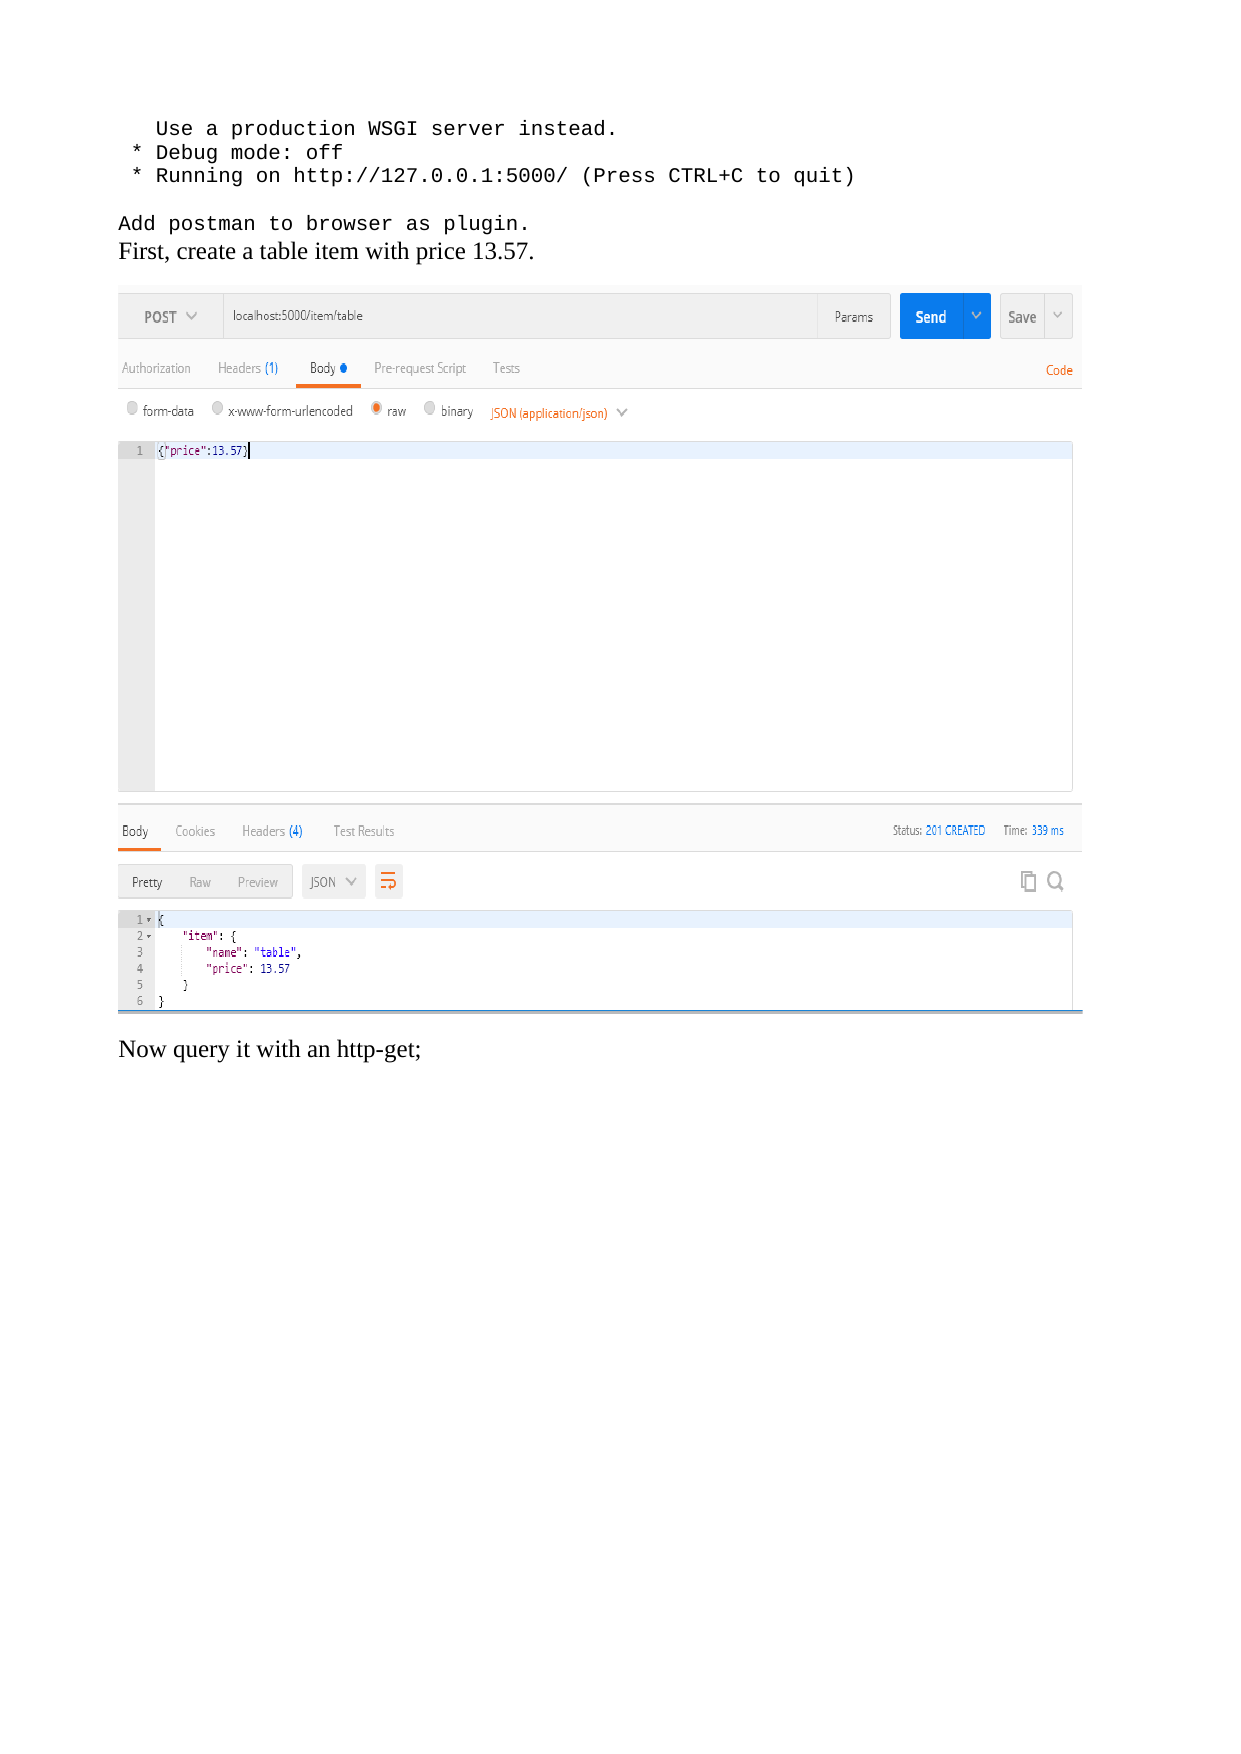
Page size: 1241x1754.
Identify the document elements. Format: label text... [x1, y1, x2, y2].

text * Running on http://127.0.0.1:5000/ (Press CTRL+C to quit) [118, 165, 1122, 189]
text Use a production WSGI server instead. [118, 118, 1122, 142]
text Now query it with an http-get; [118, 1034, 1122, 1063]
text Add postman to browser as plugin. [118, 213, 1122, 236]
picture [118, 285, 1083, 1014]
text * Debug mode: off [118, 142, 1122, 165]
text First, create a table item with price 13.57. [118, 236, 1122, 265]
